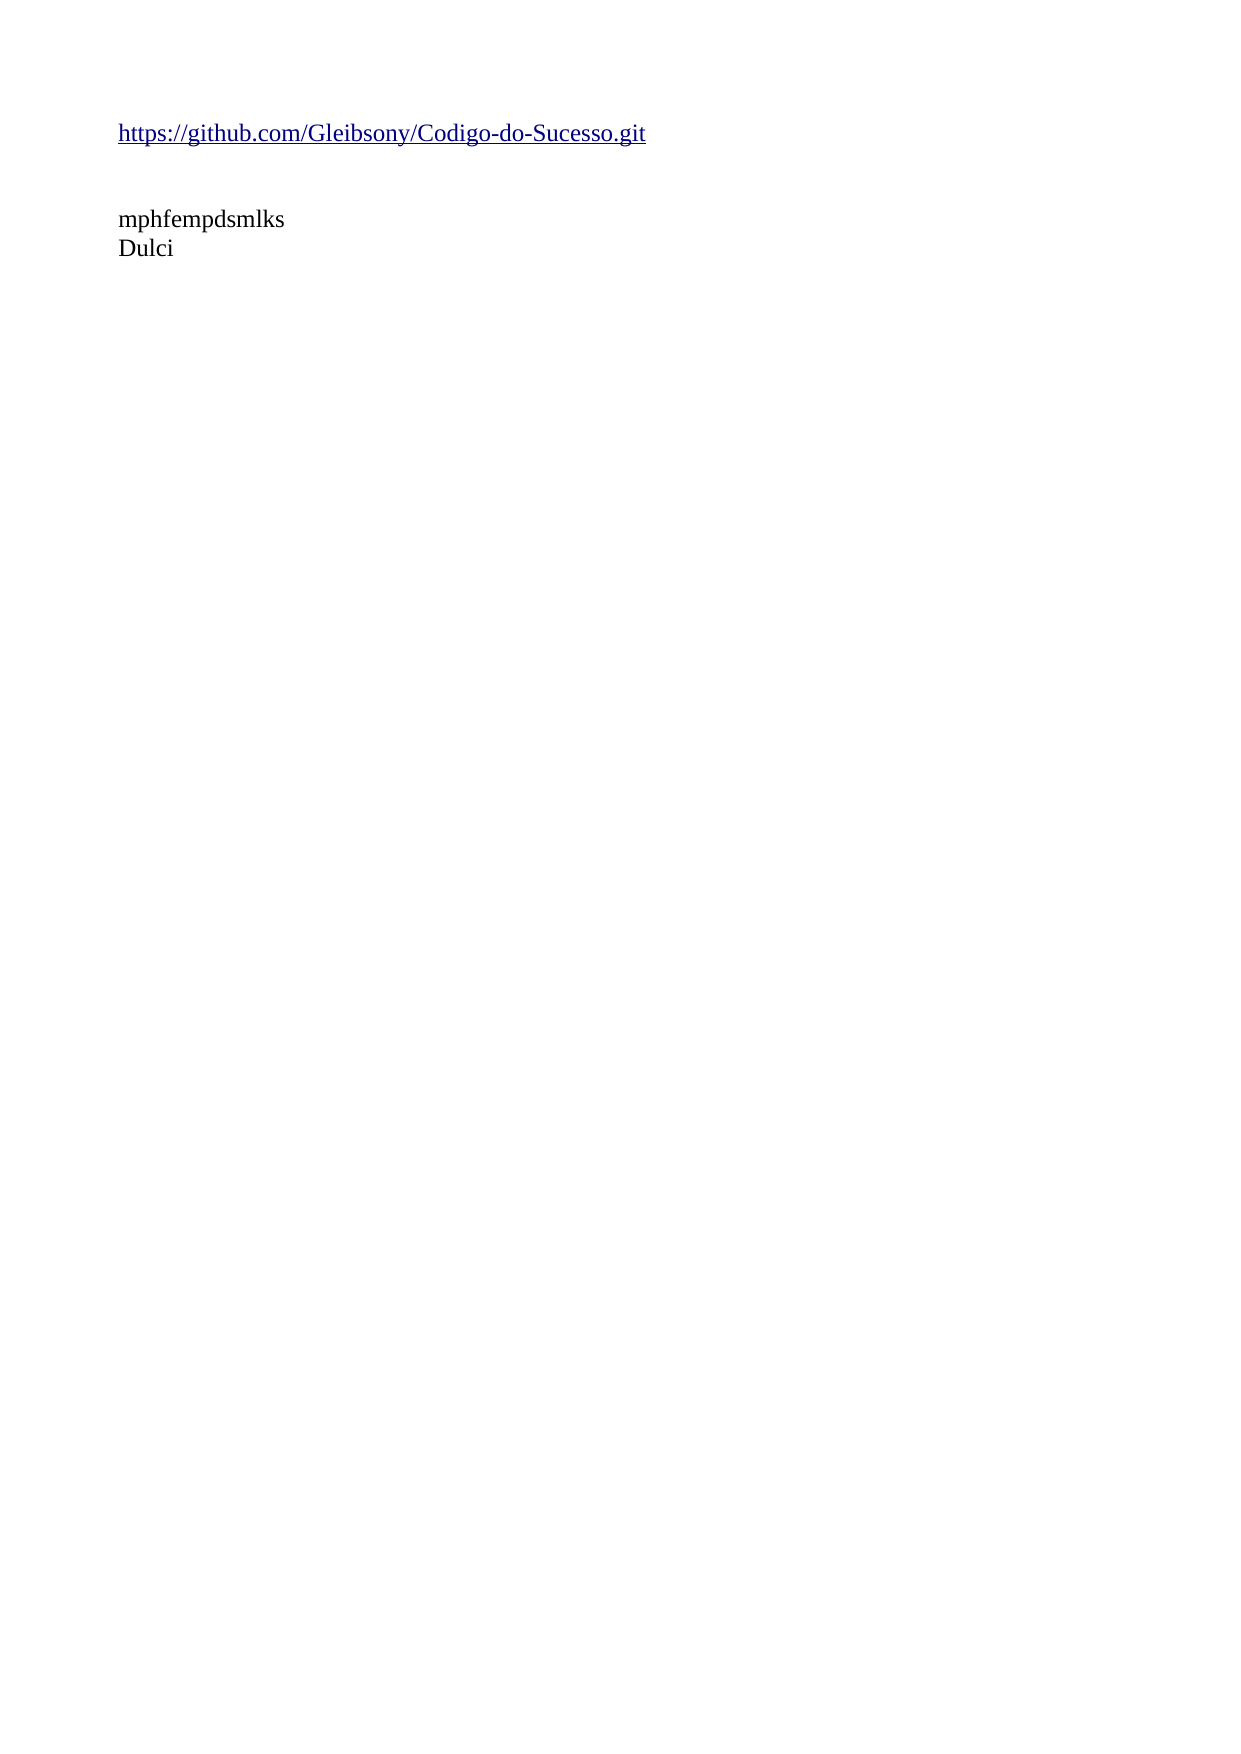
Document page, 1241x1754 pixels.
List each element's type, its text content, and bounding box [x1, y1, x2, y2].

text Dulci [118, 233, 1122, 262]
text https://github.com/Gleibsony/Codigo-do-Sucesso.git [118, 118, 1122, 147]
text mphfempdsmlks [118, 204, 1122, 233]
